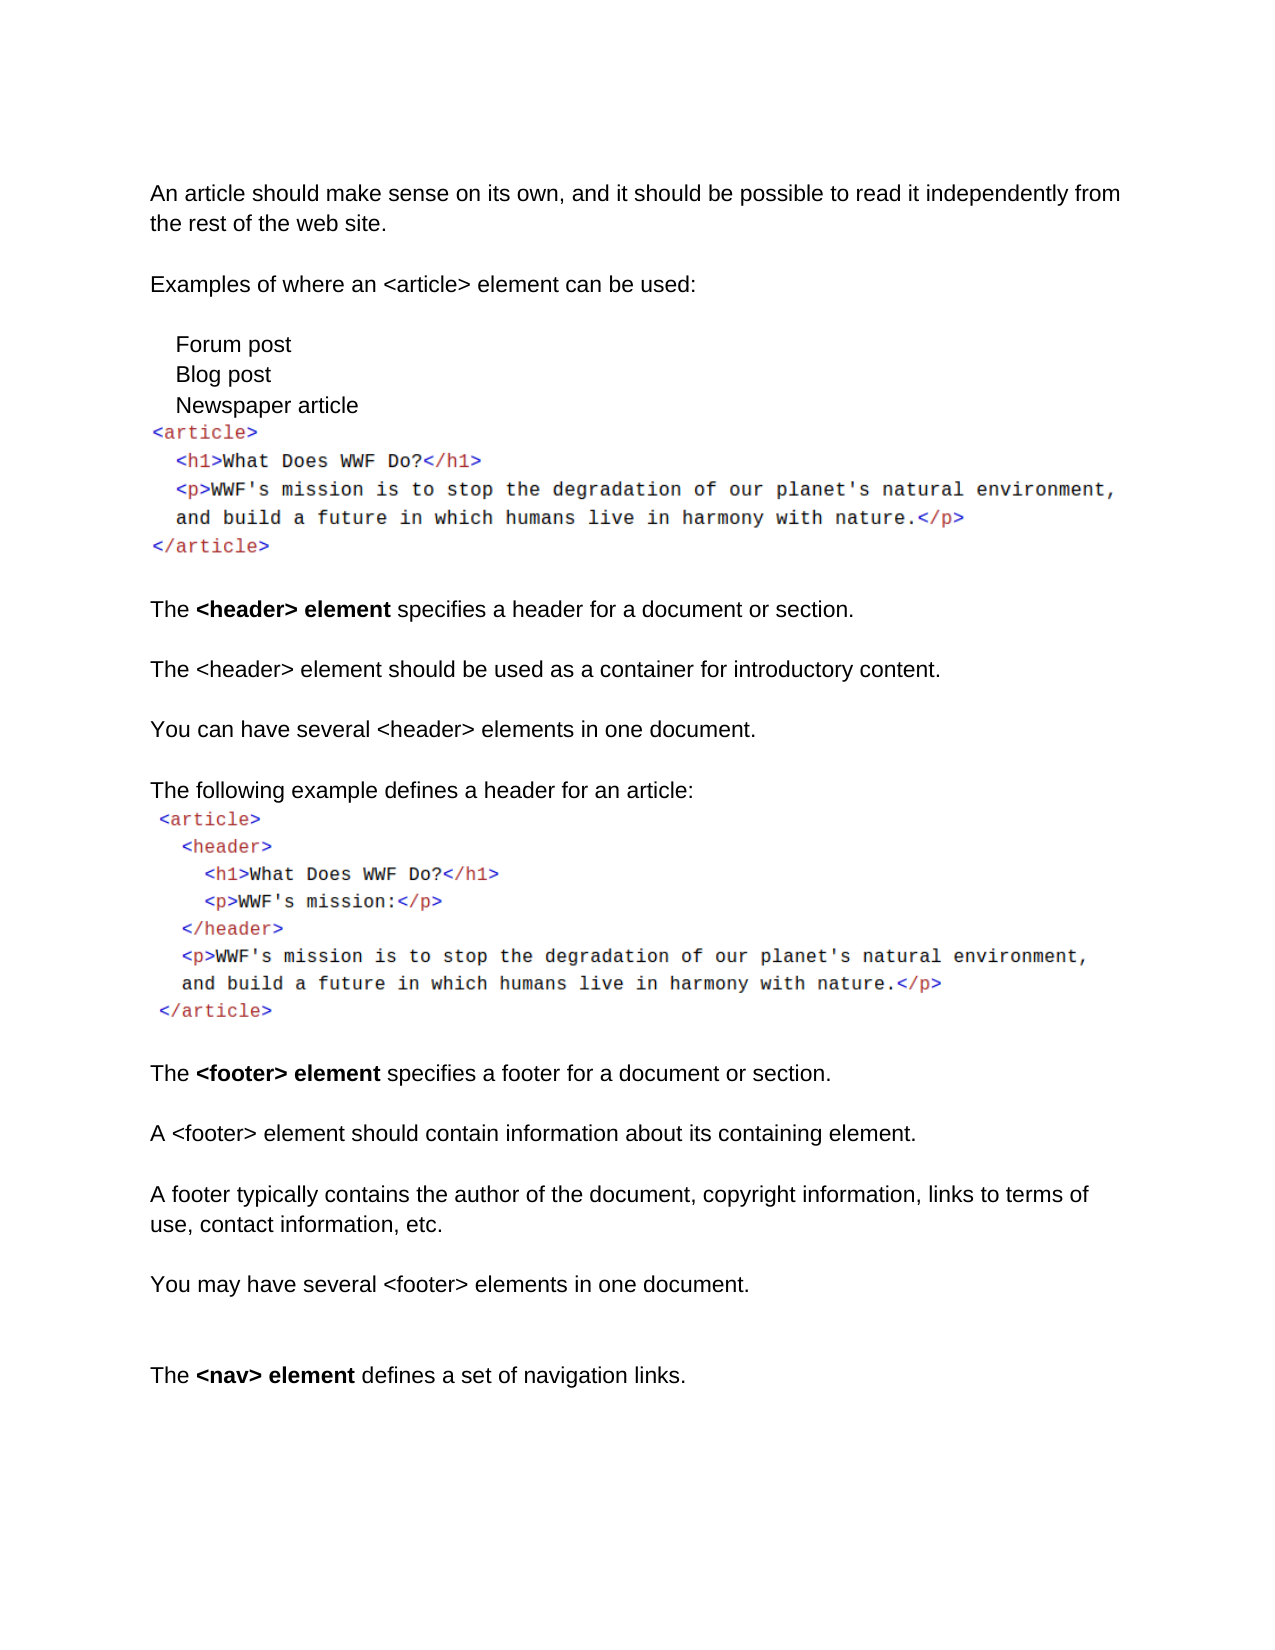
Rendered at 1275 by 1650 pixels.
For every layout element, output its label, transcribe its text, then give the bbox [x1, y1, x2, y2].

text You may have several <footer> elements in one document. [150, 1271, 1125, 1298]
text An article should make sense on its own, and it should be possible to read it independently from the rest of the web site. [150, 180, 1125, 237]
text The <header> element specifies a header for a document or section. [150, 596, 1125, 622]
text The following example defines a header for an article: [150, 777, 1125, 803]
text Blog post [150, 361, 1125, 388]
text Examples of where an <article> element can be used: [150, 271, 1125, 297]
text The <nav> element defines a set of navigation links. [150, 1362, 1125, 1388]
text A <footer> element should contain information about its containing element. [150, 1120, 1125, 1147]
picture [150, 807, 1125, 1026]
picture [150, 421, 1125, 562]
text The <header> element should be used as a container for introductory content. [150, 656, 1125, 682]
text A footer typically contains the author of the document, copyright information, links to terms of use, contact information, etc. [150, 1181, 1125, 1237]
text Forum post [150, 331, 1125, 358]
text Newspaper article [150, 392, 1125, 418]
text You can have several <header> elements in one document. [150, 716, 1125, 743]
text The <footer> element specifies a footer for a document or section. [150, 1060, 1125, 1086]
